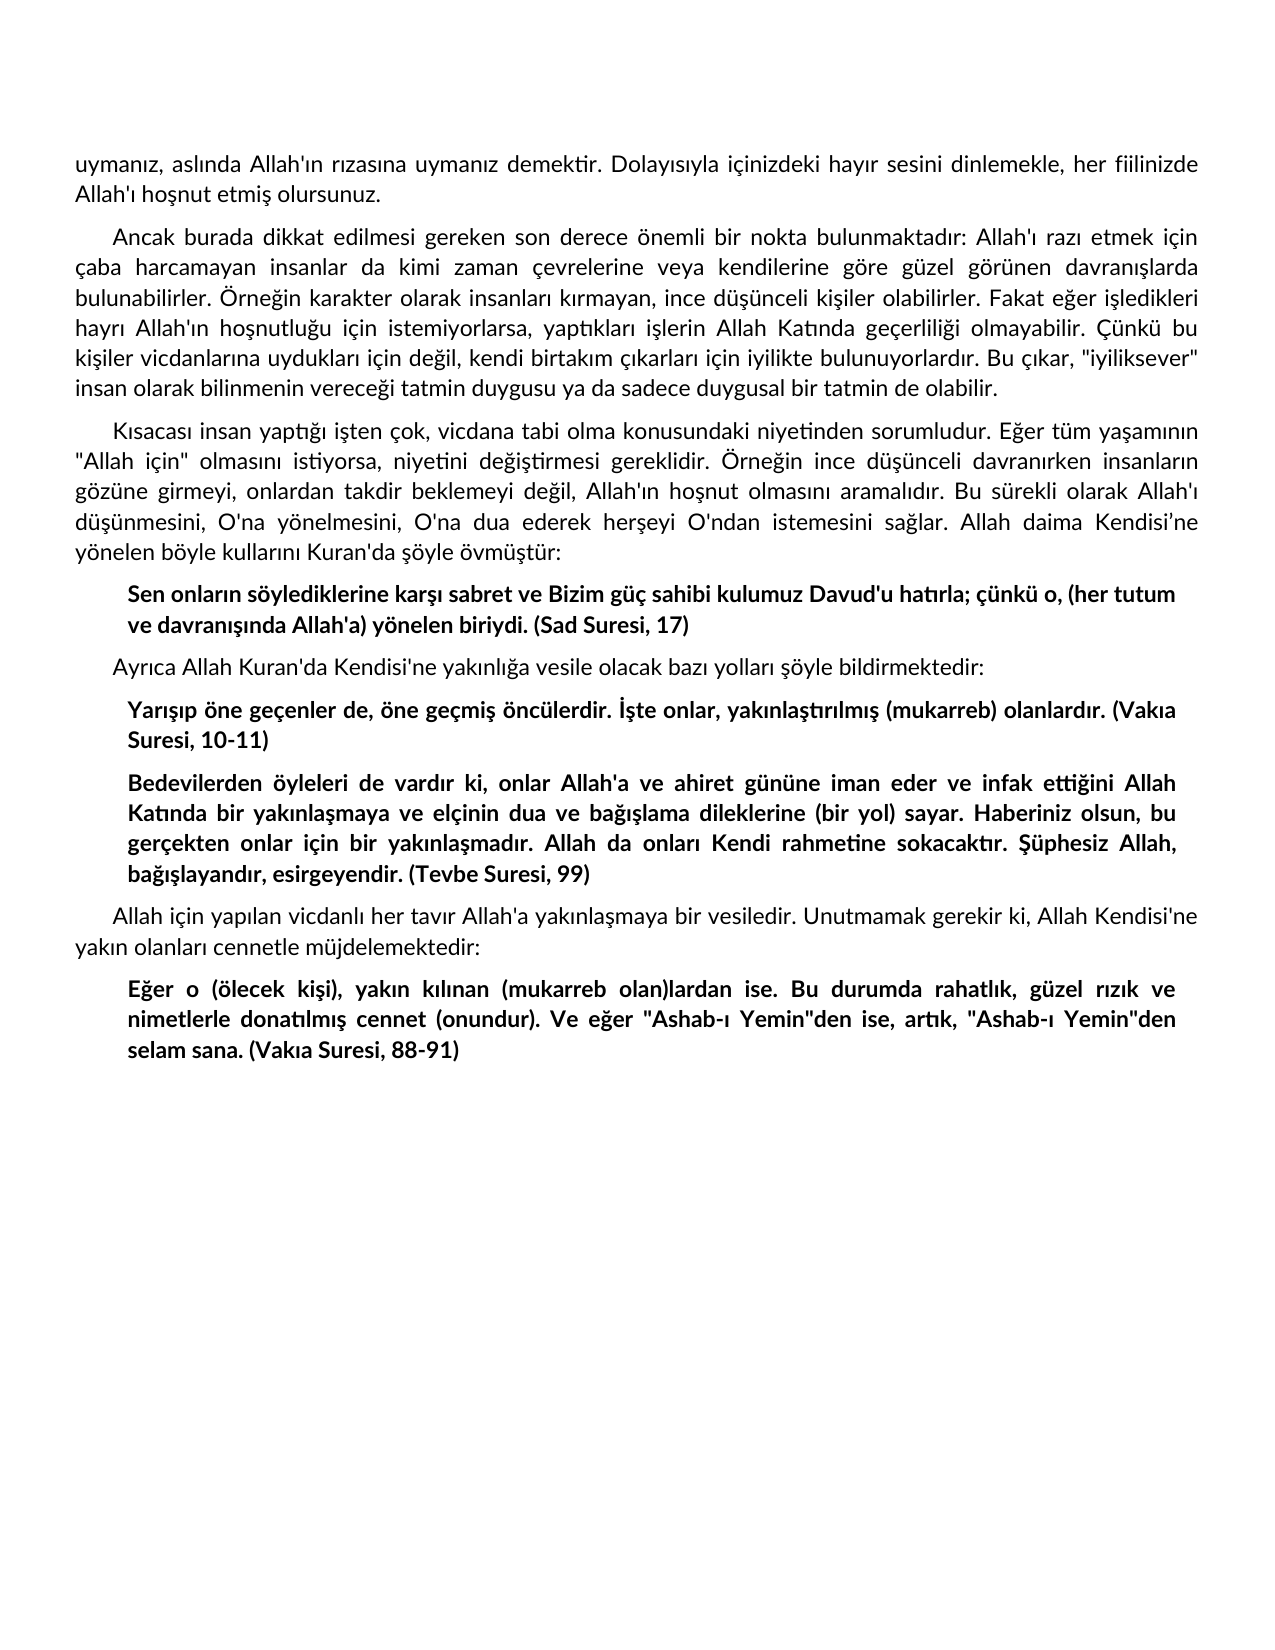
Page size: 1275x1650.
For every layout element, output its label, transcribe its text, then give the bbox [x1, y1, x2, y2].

text Sen onların söylediklerine karşı sabret ve Bizim güç sahibi kulumuz Davud'u hatırla; çünkü o, (her tutum ve davranışında Allah'a) yönelen biriydi. (Sad Suresi, 17) [127, 580, 1177, 638]
text Bedevilerden öyleleri de vardır ki, onlar Allah'a ve ahiret gününe iman eder ve infak ettiğini Allah Katında bir yakınlaşmaya ve elçinin dua ve bağışlama dileklerine (bir yol) sayar. Haberiniz olsun, bu gerçekten onlar için bir yakınlaşmadır. Allah da onları Kendi rahmetine sokacaktır. Şüphesiz Allah, bağışlayandır, esirgeyendir. (Tevbe Suresi, 99) [127, 769, 1177, 887]
text Allah için yapılan vicdanlı her tavır Allah'a yakınlaşmaya bir vesiledir. Unutmamak gerekir ki, Allah Kendisi'ne yakın olanları cennetle müjdelemektedir: [75, 902, 1200, 960]
text Ancak burada dikkat edilmesi gereken son derece önemli bir nokta bulunmaktadır: Allah'ı razı etmek için çaba harcamayan insanlar da kimi zaman çevrelerine veya kendilerine göre güzel görünen davranışlarda bulunabilirler. Örneğin karakter olarak insanları kırmayan, ince düşünceli kişiler olabilirler. Fakat eğer işledikleri hayrı Allah'ın hoşnutluğu için istemiyorlarsa, yaptıkları işlerin Allah Katında geçerliliği olmayabilir. Çünkü bu kişiler vicdanlarına uydukları için değil, kendi birtakım çıkarları için iyilikte bulunuyorlardır. Bu çıkar, "iyiliksever" insan olarak bilinmenin vereceği tatmin duygusu ya da sadece duygusal bir tatmin de olabilir. [75, 223, 1200, 401]
text uymanız, aslında Allah'ın rızasına uymanız demektir. Dolayısıyla içinizdeki hayır sesini dinlemekle, her fiilinizde Allah'ı hoşnut etmiş olursunuz. [75, 150, 1200, 208]
text Kısacası insan yaptığı işten çok, vicdana tabi olma konusundaki niyetinden sorumludur. Eğer tüm yaşamının "Allah için" olmasını istiyorsa, niyetini değiştirmesi gereklidir. Örneğin ince düşünceli davranırken insanların gözüne girmeyi, onlardan takdir beklemeyi değil, Allah'ın hoşnut olmasını aramalıdır. Bu sürekli olarak Allah'ı düşünmesini, O'na yönelmesini, O'na dua ederek herşeyi O'ndan istemesini sağlar. Allah daima Kendisi’ne yönelen böyle kullarını Kuran'da şöyle övmüştür: [75, 417, 1200, 565]
text Eğer o (ölecek kişi), yakın kılınan (mukarreb olan)lardan ise. Bu durumda rahatlık, güzel rızık ve nimetlerle donatılmış cennet (onundur). Ve eğer "Ashab-ı Yemin"den ise, artık, "Ashab-ı Yemin"den selam sana. (Vakıa Suresi, 88-91) [127, 975, 1177, 1063]
text Yarışıp öne geçenler de, öne geçmiş öncülerdir. İşte onlar, yakınlaştırılmış (mukarreb) olanlardır. (Vakıa Suresi, 10-11) [127, 696, 1177, 753]
text Ayrıca Allah Kuran'da Kendisi'ne yakınlığa vesile olacak bazı yolları şöyle bildirmektedir: [75, 653, 1200, 681]
